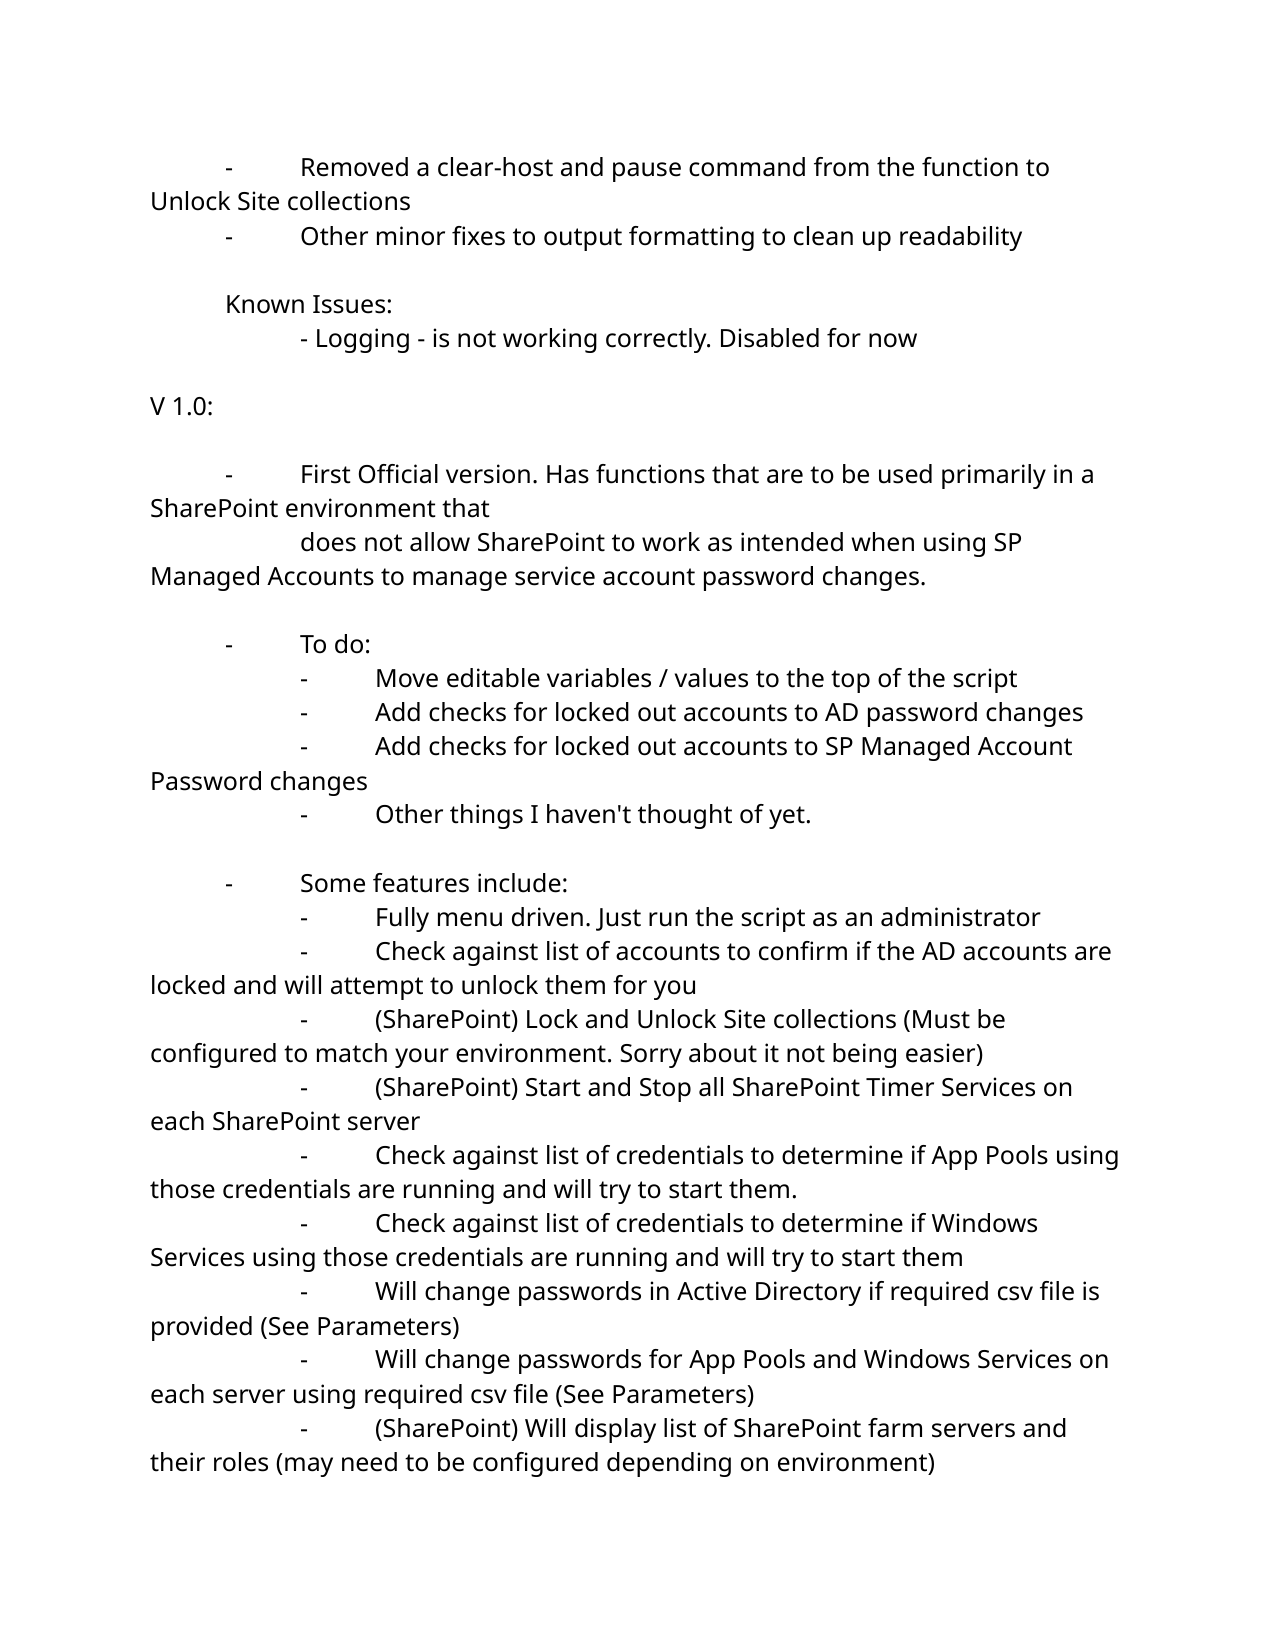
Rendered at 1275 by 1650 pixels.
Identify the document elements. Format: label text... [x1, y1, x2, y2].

text - Other minor fixes to output formatting to clean up readability [150, 218, 1125, 252]
text - Add checks for locked out accounts to SP Managed Account Password changes [150, 729, 1125, 797]
text - Will change passwords in Active Directory if required csv file is provided (See Parameters) [150, 1274, 1125, 1342]
text - Logging - is not working correctly. Disabled for now [150, 320, 1125, 354]
text - Will change passwords for App Pools and Windows Services on each server using required csv file (See Parameters) [150, 1342, 1125, 1410]
text - Move editable variables / values to the top of the script [150, 661, 1125, 695]
text - To do: [150, 627, 1125, 661]
text - Add checks for locked out accounts to AD password changes [150, 695, 1125, 729]
text V 1.0: [150, 388, 1125, 422]
text - (SharePoint) Will display list of SharePoint farm servers and their roles (may need to be configured depending on environment) [150, 1410, 1125, 1478]
text Known Issues: [150, 286, 1125, 320]
text - Some features include: [150, 865, 1125, 899]
text - Other things I haven't thought of yet. [150, 797, 1125, 831]
text - Check against list of accounts to confirm if the AD accounts are locked and will attempt to unlock them for you [150, 933, 1125, 1002]
text does not allow SharePoint to work as intended when using SP Managed Accounts to manage service account password changes. [150, 525, 1125, 593]
text - Fully menu driven. Just run the script as an administrator [150, 899, 1125, 933]
text - Removed a clear-host and pause command from the function to Unlock Site collections [150, 150, 1125, 218]
text - First Official version. Has functions that are to be used primarily in a SharePoint environment that [150, 457, 1125, 525]
text - Check against list of credentials to determine if Windows Services using those credentials are running and will try to start them [150, 1206, 1125, 1274]
text - (SharePoint) Start and Stop all SharePoint Timer Services on each SharePoint server [150, 1070, 1125, 1138]
text - (SharePoint) Lock and Unlock Site collections (Must be configured to match your environment. Sorry about it not being easier) [150, 1002, 1125, 1070]
text - Check against list of credentials to determine if App Pools using those credentials are running and will try to start them. [150, 1138, 1125, 1206]
